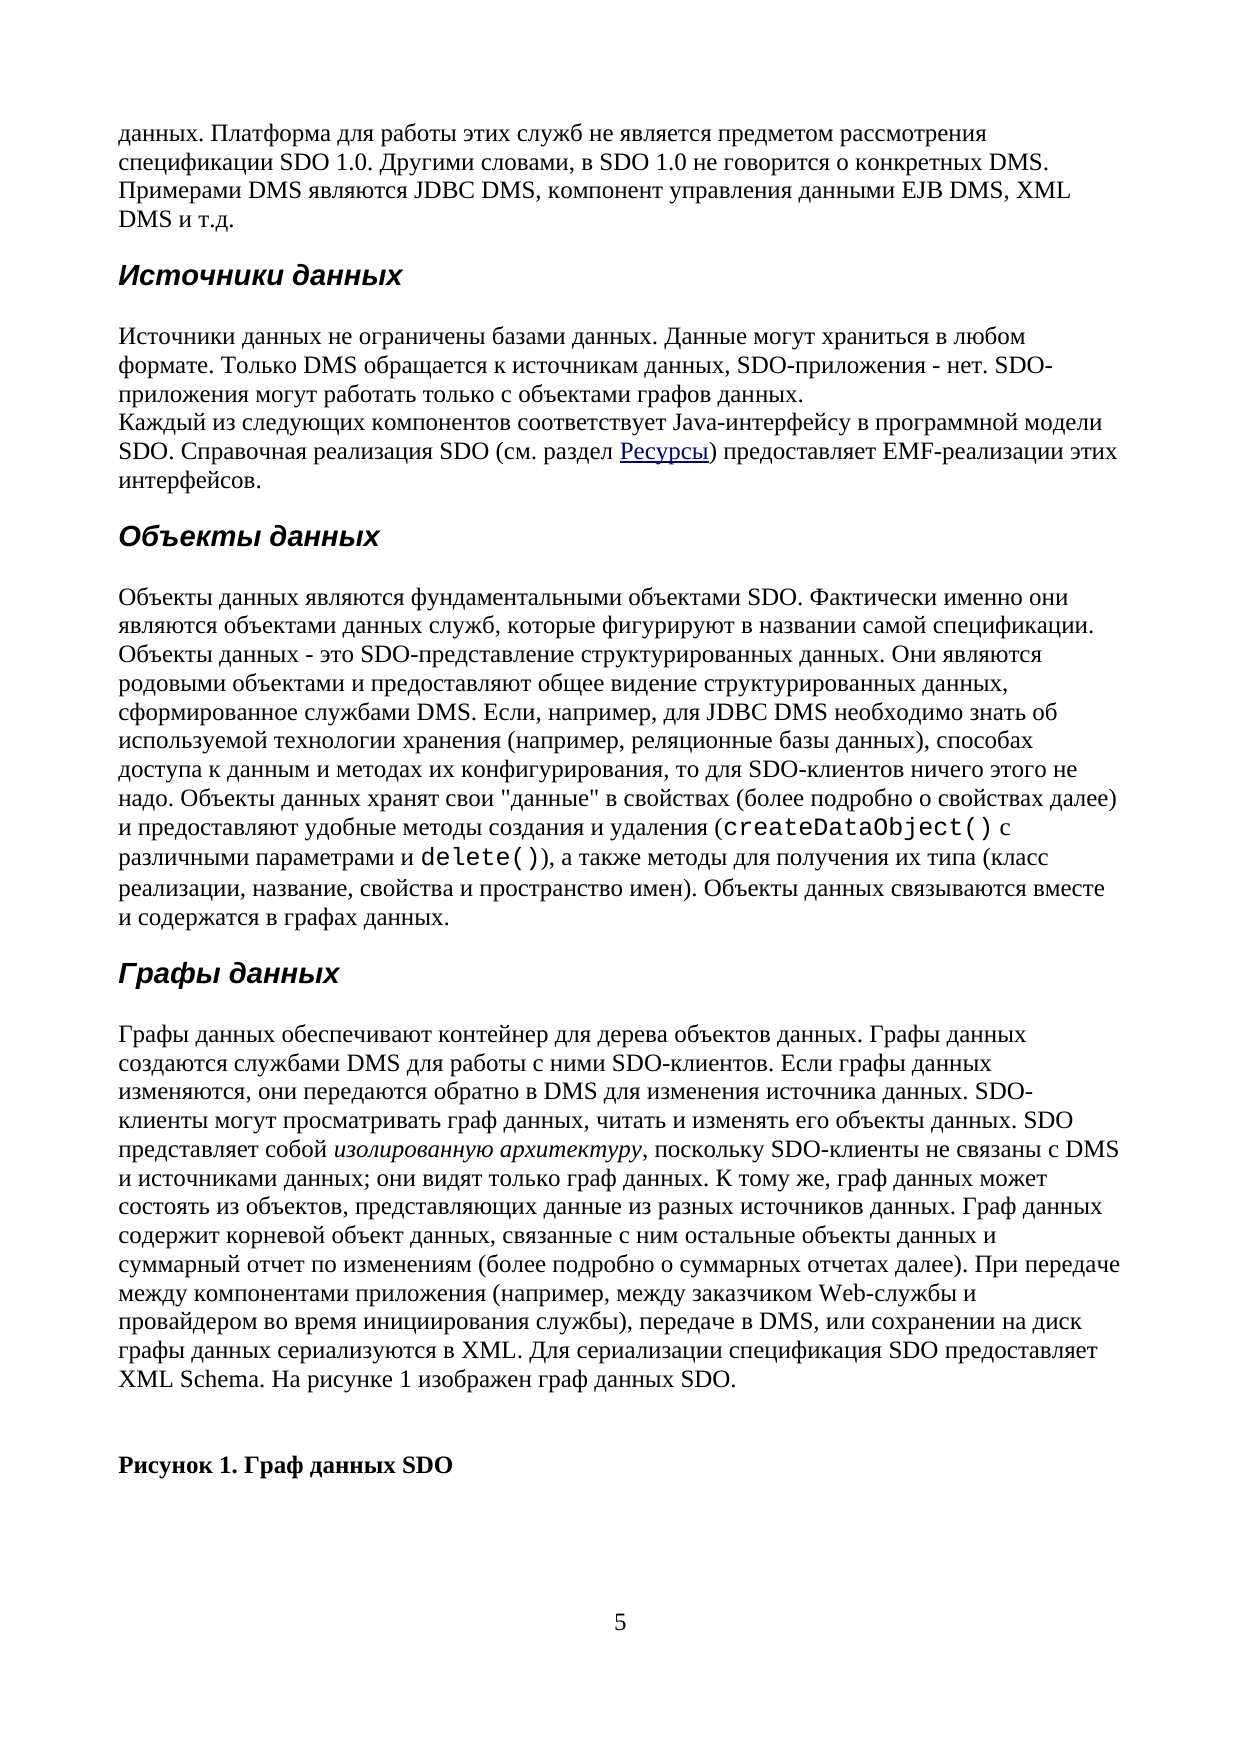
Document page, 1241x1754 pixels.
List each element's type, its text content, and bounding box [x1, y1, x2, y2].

subtitle Источники данных [118, 258, 1122, 292]
text Объекты данных являются фундаментальными объектами SDO. Фактически именно они являются объектами данных служб, которые фигурируют в названии самой спецификации. Объекты данных - это SDO-представление структурированных данных. Они являются родовыми объектами и предоставляют общее видение структурированных данных, сформированное службами DMS. Если, например, для JDBC DMS необходимо знать об используемой технологии хранения (например, реляционные базы данных), способах доступа к данным и методах их конфигурирования, то для SDO-клиентов ничего этого не надо. Объекты данных хранят свои "данные" в свойствах (более подробно о свойствах далее) и предоставляют удобные методы создания и удаления (createDataObject() с различными параметрами и delete()), а также методы для получения их типа (класс реализации, название, свойства и пространство имен). Объекты данных связываются вместе и содержатся в графах данных. [118, 582, 1122, 931]
text Источники данных не ограничены базами данных. Данные могут храниться в любом формате. Только DMS обращается к источникам данных, SDO-приложения - нет. SDO-приложения могут работать только с объектами графов данных. [118, 321, 1122, 407]
subtitle Графы данных [118, 956, 1122, 989]
text данных. Платформа для работы этих служб не является предметом рассмотрения спецификации SDO 1.0. Другими словами, в SDO 1.0 не говорится о конкретных DMS. Примерами DMS являются JDBC DMS, компонент управления данными EJB DMS, XML DMS и т.д. [118, 118, 1122, 233]
text Каждый из следующих компонентов соответствует Java-интерфейсу в программной модели SDO. Справочная реализация SDO (см. раздел Ресурсы) предоставляет EMF-реализации этих интерфейсов. [118, 407, 1122, 494]
subtitle Объекты данных [118, 519, 1122, 552]
text Рисунок 1. Граф данных SDO [118, 1393, 1122, 1508]
text Графы данных обеспечивают контейнер для дерева объектов данных. Графы данных создаются службами DMS для работы с ними SDO-клиентов. Если графы данных изменяются, они передаются обратно в DMS для изменения источника данных. SDO-клиенты могут просматривать граф данных, читать и изменять его объекты данных. SDO представляет собой изолированную архитектуру, поскольку SDO-клиенты не связаны с DMS и источниками данных; они видят только граф данных. К тому же, граф данных может состоять из объектов, представляющих данные из разных источников данных. Граф данных содержит корневой объект данных, связанные с ним остальные объекты данных и суммарный отчет по изменениям (более подробно о суммарных отчетах далее). При передаче между компонентами приложения (например, между заказчиком Web-службы и провайдером во время инициирования службы), передаче в DMS, или сохранении на диск графы данных сериализуются в XML. Для сериализации спецификация SDO предоставляет XML Schema. На рисунке 1 изображен граф данных SDO. [118, 1019, 1122, 1393]
